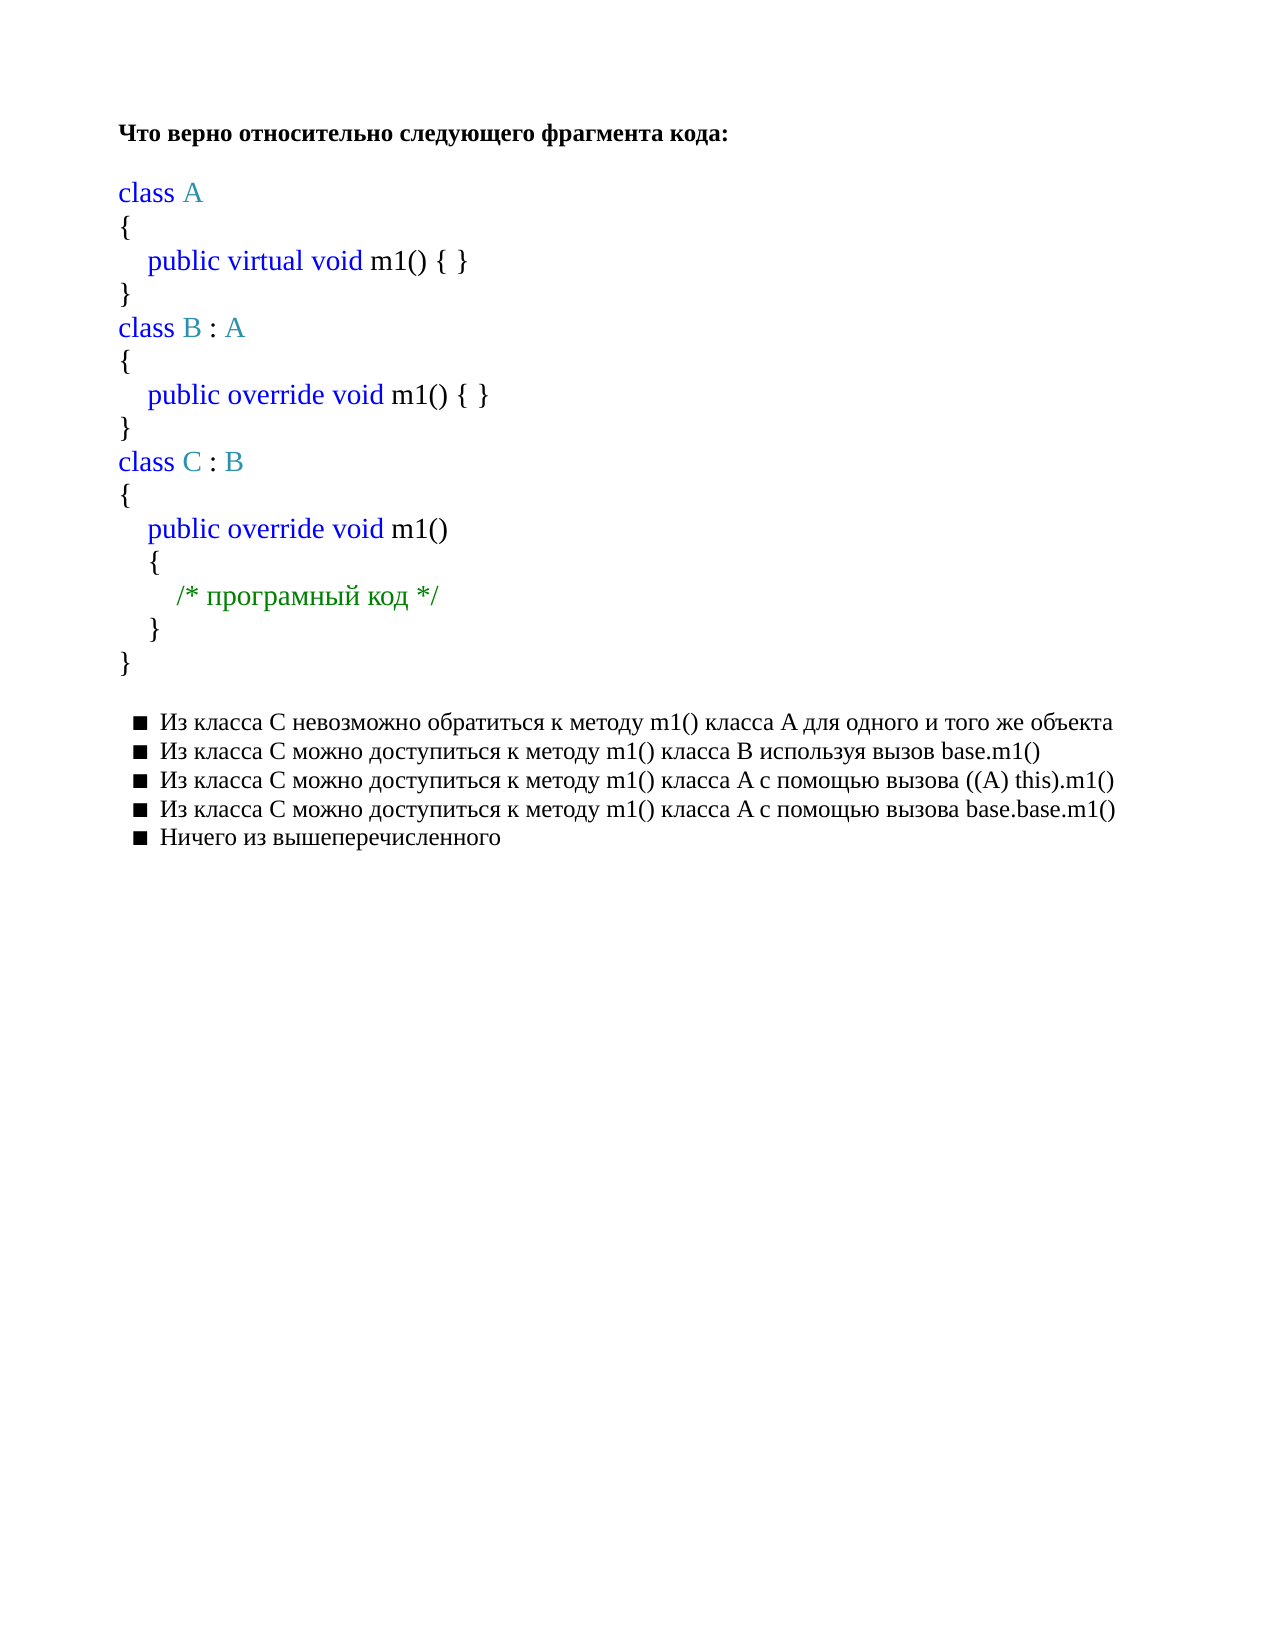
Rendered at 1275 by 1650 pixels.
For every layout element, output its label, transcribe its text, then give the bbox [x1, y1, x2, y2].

list Ничего из вышеперечисленного [133, 822, 1157, 851]
text class B : A [118, 310, 1157, 343]
text Что верно относительно следующего фрагмента кода: [118, 118, 1157, 147]
text class A [118, 176, 1157, 209]
text { [118, 477, 1157, 511]
text { [118, 209, 1157, 243]
text } [118, 645, 1157, 679]
text /* програмный код */ [118, 578, 1157, 612]
text public override void m1() [118, 511, 1157, 544]
list Из класса C можно доступиться к методу m1() класса B используя вызов base.m1() [133, 736, 1157, 765]
list Из класса C можно доступиться к методу m1() класса A с помощью вызова ((A) this).m1() [133, 765, 1157, 794]
text } [118, 612, 1157, 645]
text } [118, 276, 1157, 310]
text public virtual void m1() { } [118, 243, 1157, 276]
text { [118, 343, 1157, 377]
text class C : B [118, 444, 1157, 477]
text public override void m1() { } [118, 377, 1157, 410]
text { [118, 544, 1157, 578]
list Из класса C можно доступиться к методу m1() класса A с помощью вызова base.base.m1() [133, 794, 1157, 822]
list Из класса C невозможно обратиться к методу m1() класса A для одного и того же объекта [133, 707, 1157, 736]
text } [118, 410, 1157, 444]
